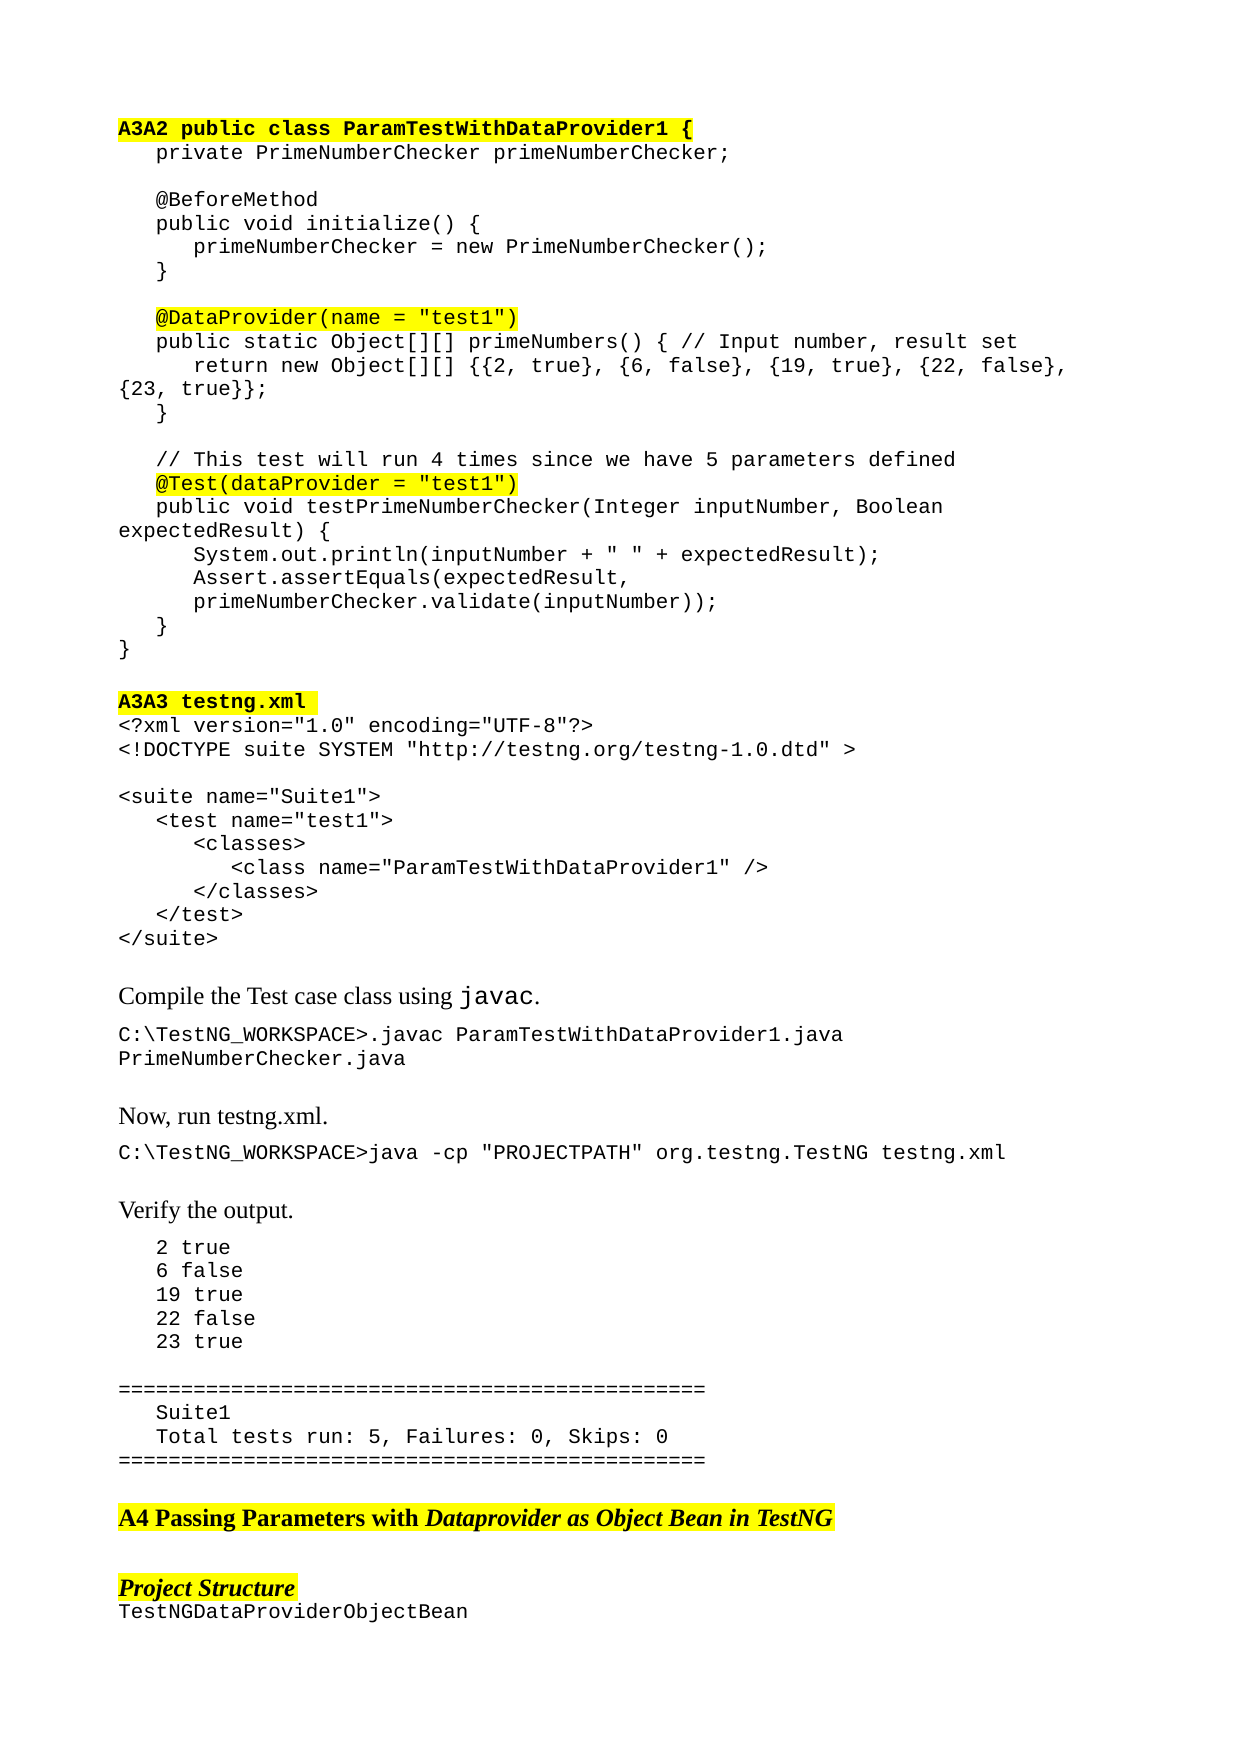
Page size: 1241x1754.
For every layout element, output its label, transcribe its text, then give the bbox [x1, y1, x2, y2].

text Project Structure [118, 1573, 1122, 1601]
text Verify the output. [118, 1196, 1122, 1224]
text </classes> [118, 881, 1122, 904]
text public void testPrimeNumberChecker(Integer inputNumber, Boolean expectedResult) { [118, 496, 1122, 544]
text } [118, 638, 1122, 662]
text primeNumberChecker = new PrimeNumberChecker(); [118, 236, 1122, 260]
text <test name="test1"> [118, 810, 1122, 833]
text =============================================== [118, 1449, 1122, 1473]
text } [118, 615, 1122, 638]
text Compile the Test case class using javac. [118, 981, 1122, 1012]
text public static Object[][] primeNumbers() { // Input number, result set [118, 331, 1122, 354]
text C:\TestNG_WORKSPACE>java -cp "PROJECTPATH" org.testng.TestNG testng.xml [118, 1142, 1122, 1166]
text <class name="ParamTestWithDataProvider1" /> [118, 857, 1122, 881]
text TestNGDataProviderObjectBean [118, 1601, 1122, 1625]
text Total tests run: 5, Failures: 0, Skips: 0 [118, 1426, 1122, 1449]
text @Test(dataProvider = "test1") [118, 473, 1122, 496]
text <suite name="Suite1"> [118, 786, 1122, 810]
text <!DOCTYPE suite SYSTEM "http://testng.org/testng-1.0.dtd" > [118, 739, 1122, 762]
text @DataProvider(name = "test1") [118, 307, 1122, 331]
text public void initialize() { [118, 213, 1122, 236]
text 23 true [118, 1331, 1122, 1355]
text Suite1 [118, 1402, 1122, 1426]
text primeNumberChecker.validate(inputNumber)); [118, 591, 1122, 615]
text 2 true [118, 1237, 1122, 1260]
text <classes> [118, 833, 1122, 857]
text System.out.println(inputNumber + " " + expectedResult); [118, 544, 1122, 567]
text 19 true [118, 1284, 1122, 1308]
text } [118, 402, 1122, 426]
text private PrimeNumberChecker primeNumberChecker; [118, 142, 1122, 165]
text } [118, 260, 1122, 284]
text C:\TestNG_WORKSPACE>.javac ParamTestWithDataProvider1.java PrimeNumberChecker.java [118, 1024, 1122, 1072]
text =============================================== [118, 1379, 1122, 1402]
text Assert.assertEquals(expectedResult, [118, 567, 1122, 591]
text </suite> [118, 928, 1122, 952]
text 22 false [118, 1308, 1122, 1331]
text A3A3 testng.xml [118, 691, 1122, 715]
text <?xml version="1.0" encoding="UTF-8"?> [118, 715, 1122, 739]
text Now, run testng.xml. [118, 1101, 1122, 1130]
text @BeforeMethod [118, 189, 1122, 213]
text A4 Passing Parameters with Dataprovider as Object Bean in TestNG [118, 1503, 1122, 1531]
text 6 false [118, 1260, 1122, 1284]
text // This test will run 4 times since we have 5 parameters defined [118, 449, 1122, 473]
text </test> [118, 904, 1122, 928]
text return new Object[][] {{2, true}, {6, false}, {19, true}, {22, false}, {23, true}}; [118, 354, 1122, 402]
text A3A2 public class ParamTestWithDataProvider1 { [118, 118, 1122, 142]
